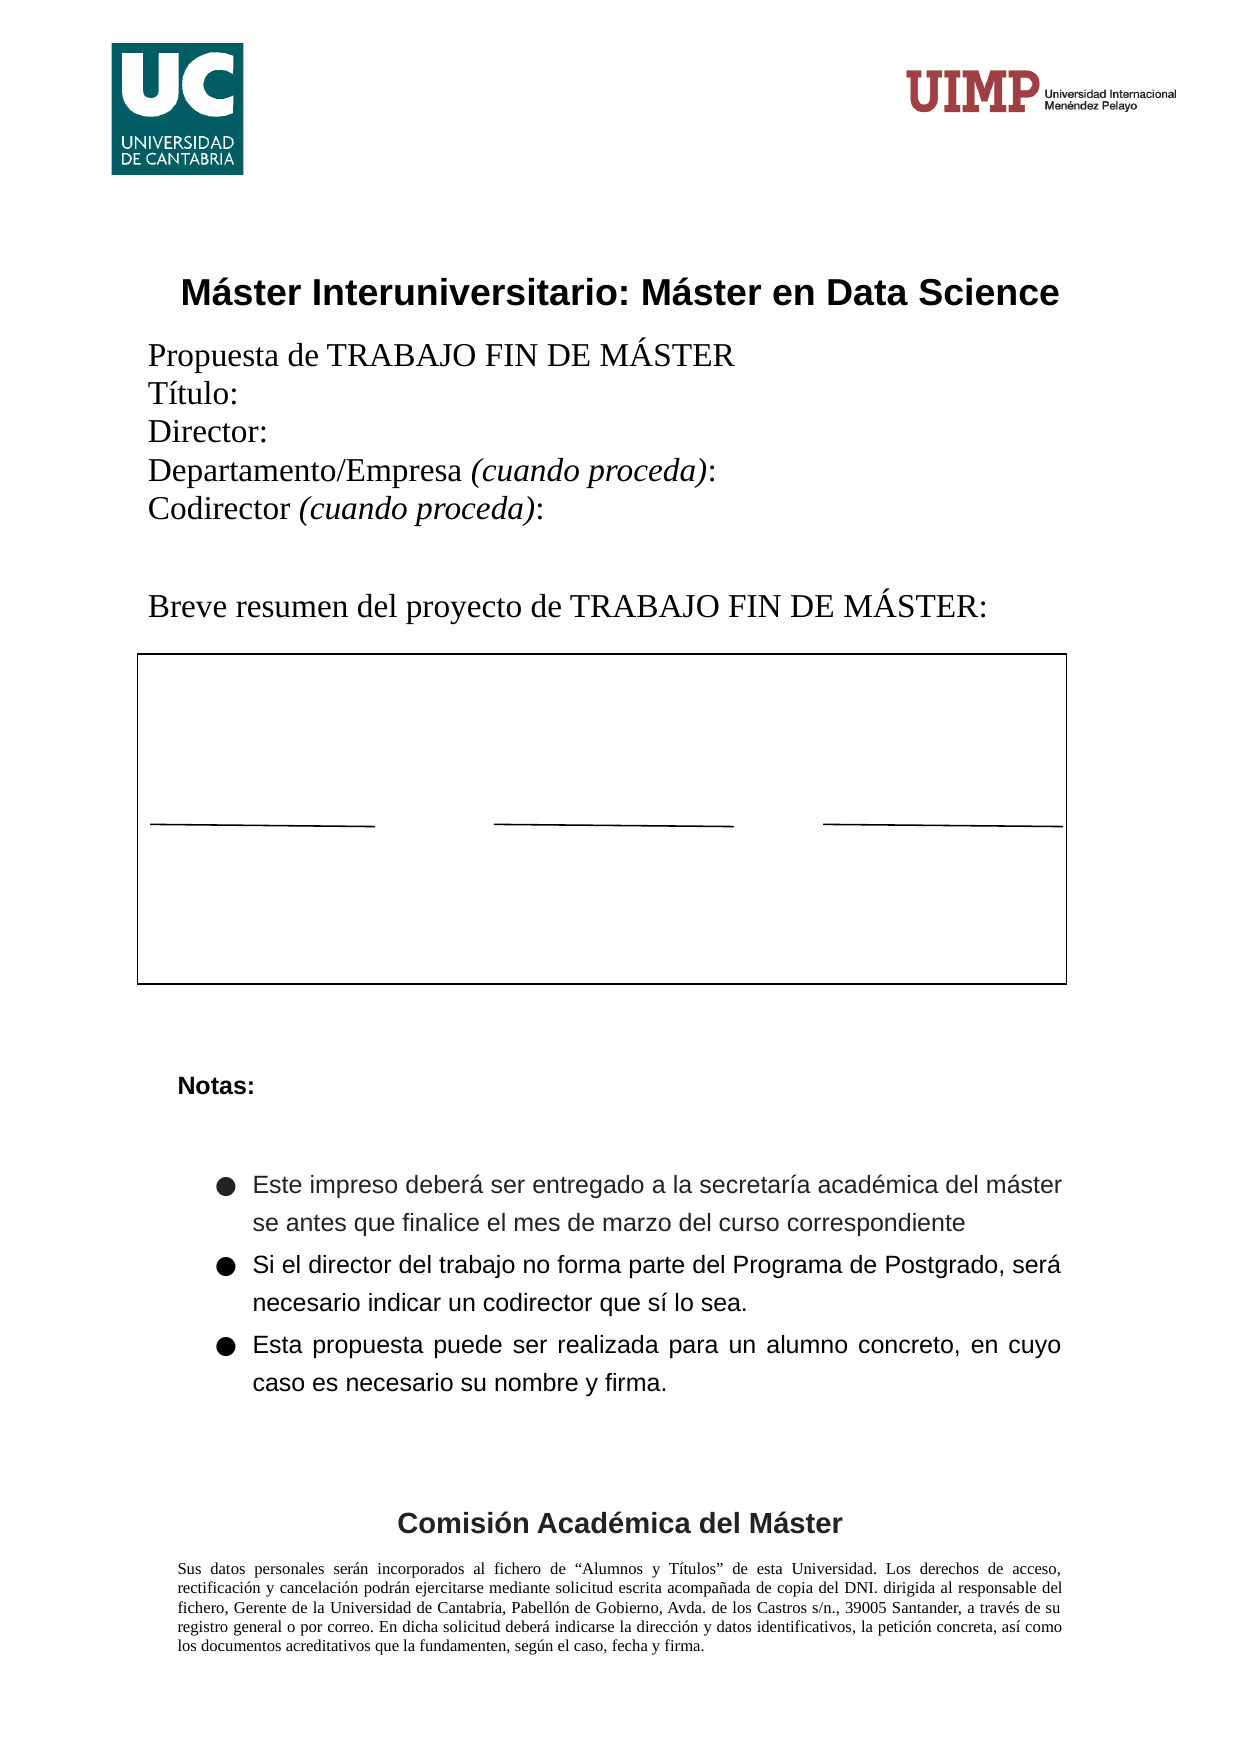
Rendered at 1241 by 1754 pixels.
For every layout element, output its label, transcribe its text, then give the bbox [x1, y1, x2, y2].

text Propuesta de TRABAJO FIN DE MÁSTER [148, 335, 1063, 373]
text Máster Interuniversitario: Máster en Data Science [177, 270, 1063, 313]
text Director: [148, 412, 1063, 450]
text Departamento/Empresa (cuando proceda): [148, 450, 1063, 488]
text Codirector (cuando proceda): [148, 488, 1063, 527]
picture [864, 0, 1218, 183]
text Notas: [177, 1071, 1063, 1099]
list Esta propuesta puede ser realizada para un alumno concreto, en cuyo caso es necesario su nombre y firma. [215, 1317, 1063, 1397]
text Breve resumen del proyecto de TRABAJO FIN DE MÁSTER: [148, 587, 1063, 625]
list Si el director del trabajo no forma parte del Programa de Postgrado, será necesario indicar un codirector que sí lo sea. [215, 1237, 1063, 1317]
picture [111, 43, 244, 175]
list Este impreso deberá ser entregado a la secretaría académica del máster se antes que finalice el mes de marzo del curso correspondiente [215, 1157, 1063, 1237]
text Título: [148, 373, 1063, 412]
